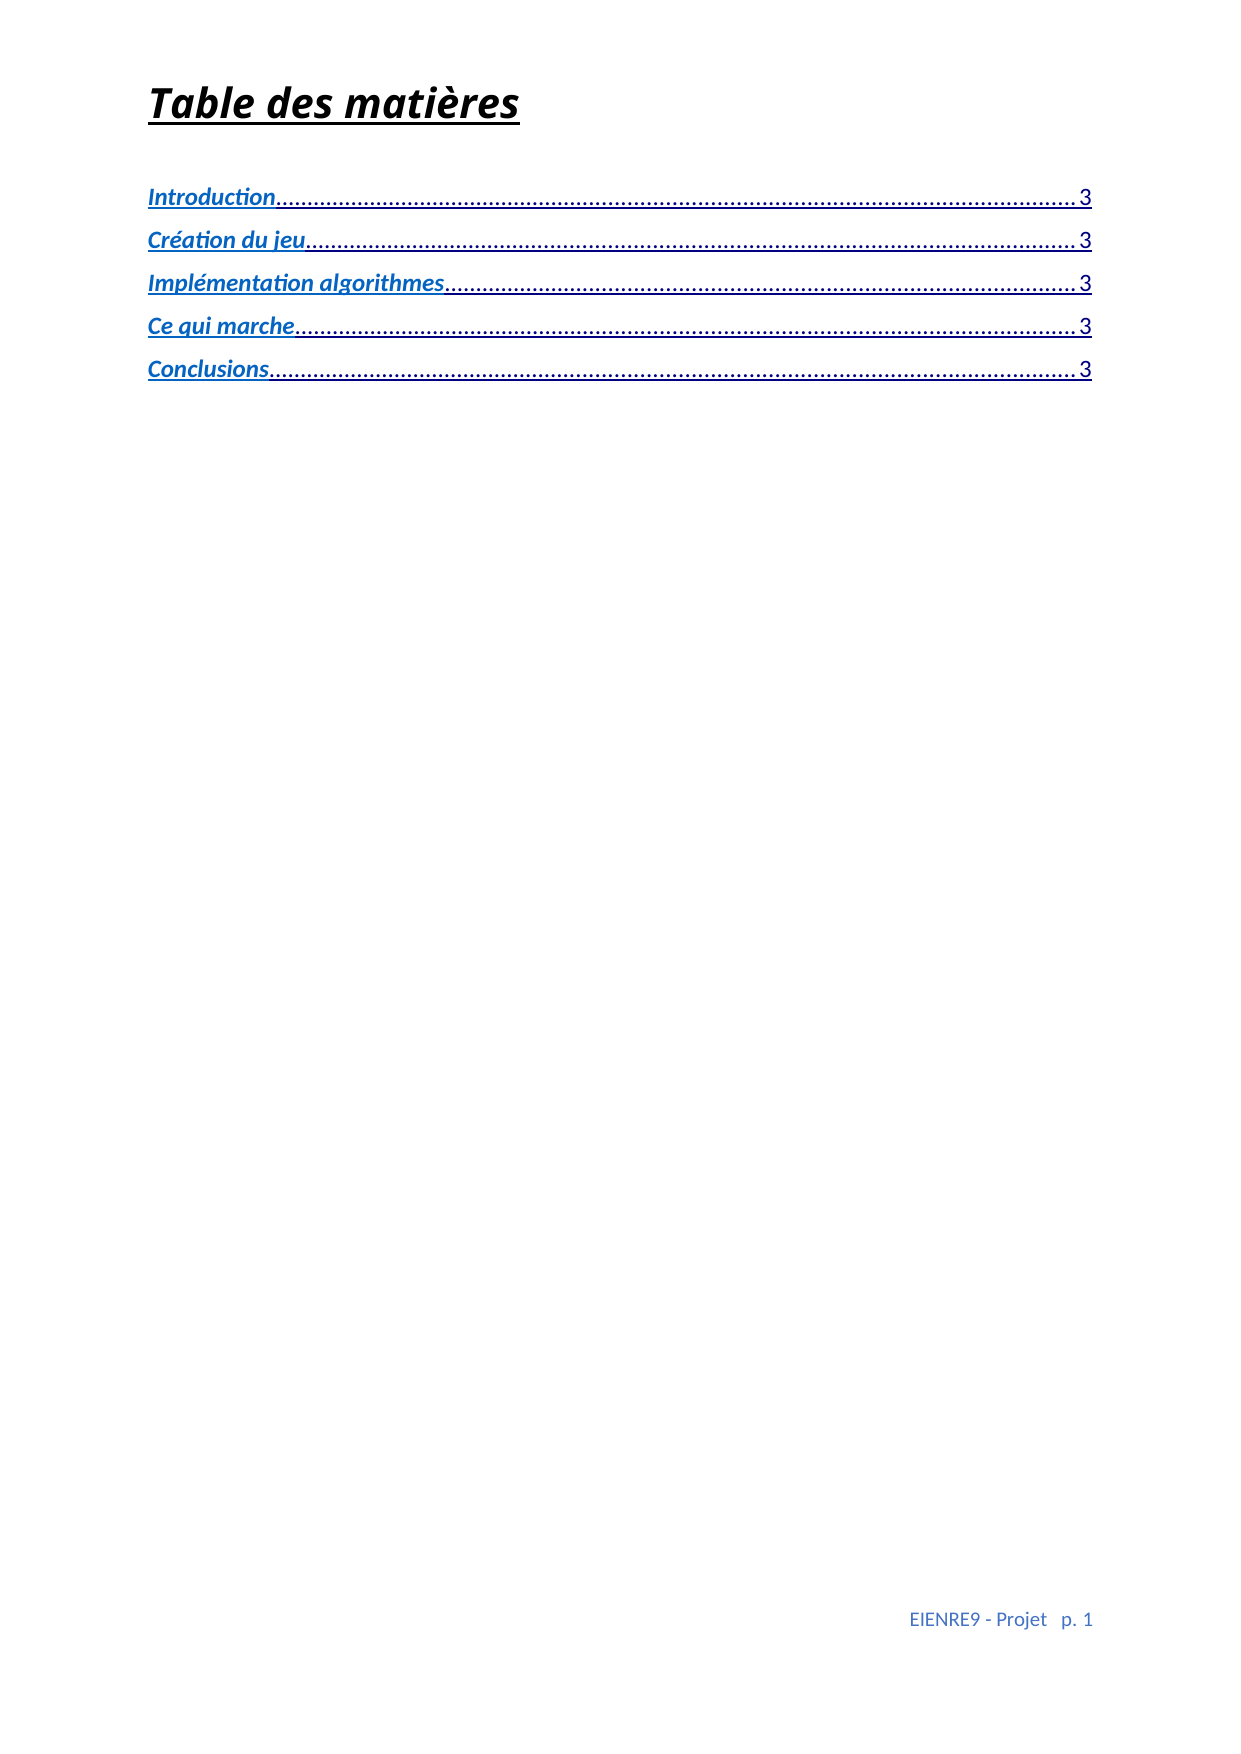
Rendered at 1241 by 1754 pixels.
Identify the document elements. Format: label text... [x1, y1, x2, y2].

text Implémentation algorithmes 3 [148, 267, 1093, 298]
text Ce qui marche 3 [148, 310, 1093, 341]
text Conclusions 3 [148, 353, 1093, 384]
text Table des matières [148, 74, 1093, 131]
text Création du jeu 3 [148, 224, 1093, 254]
text Introduction 3 [148, 181, 1093, 212]
